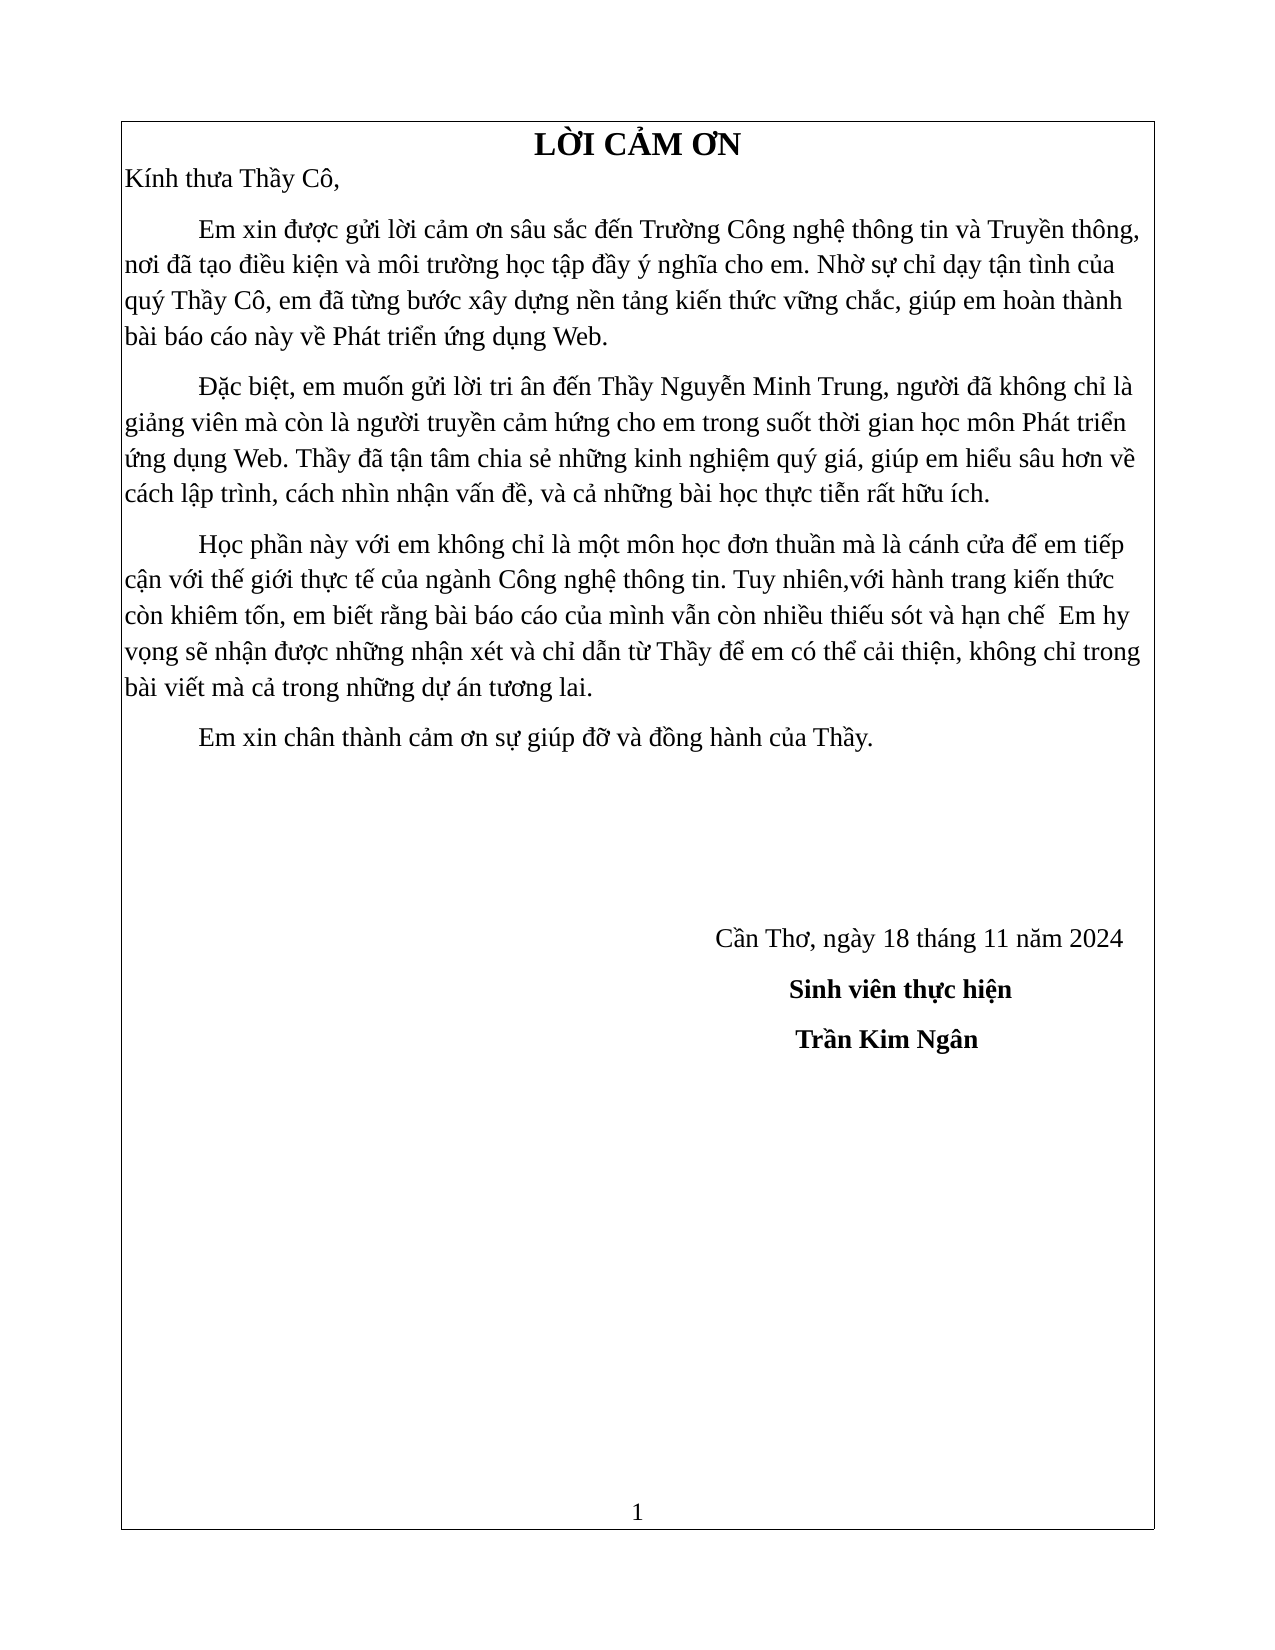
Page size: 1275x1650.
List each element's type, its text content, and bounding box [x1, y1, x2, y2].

text LỜI CẢM ƠN [124, 124, 1151, 163]
text Em xin được gửi lời cảm ơn sâu sắc đến Trường Công nghệ thông tin và Truyền thông, nơi đã tạo điều kiện và môi trường học tập đầy ý nghĩa cho em. Nhờ sự chỉ dạy tận tình của quý Thầy Cô, em đã từng bước xây dựng nền tảng kiến thức vững chắc, giúp em hoàn thành bài báo cáo này về Phát triển ứng dụng Web. [124, 213, 1151, 351]
text Sinh viên thực hiện [124, 973, 1151, 1004]
text Cần Thơ, ngày 18 tháng 11 năm 2024 [124, 922, 1151, 953]
text Đặc biệt, em muốn gửi lời tri ân đến Thầy Nguyễn Minh Trung, người đã không chỉ là giảng viên mà còn là người truyền cảm hứng cho em trong suốt thời gian học môn Phát triển ứng dụng Web. Thầy đã tận tâm chia sẻ những kinh nghiệm quý giá, giúp em hiểu sâu hơn về cách lập trình, cách nhìn nhận vấn đề, và cả những bài học thực tiễn rất hữu ích. [124, 370, 1151, 509]
text Trần Kim Ngân [124, 1023, 1151, 1054]
text Em xin chân thành cảm ơn sự giúp đỡ và đồng hành của Thầy. [124, 721, 1151, 752]
text Học phần này với em không chỉ là một môn học đơn thuần mà là cánh cửa để em tiếp cận với thế giới thực tế của ngành Công nghệ thông tin. Tuy nhiên,với hành trang kiến thức còn khiêm tốn, em biết rằng bài báo cáo của mình vẫn còn nhiều thiếu sót và hạn chế Em hy vọng sẽ nhận được những nhận xét và chỉ dẫn từ Thầy để em có thể cải thiện, không chỉ trong bài viết mà cả trong những dự án tương lai. [124, 528, 1151, 702]
text Kính thưa Thầy Cô, [124, 163, 1151, 194]
